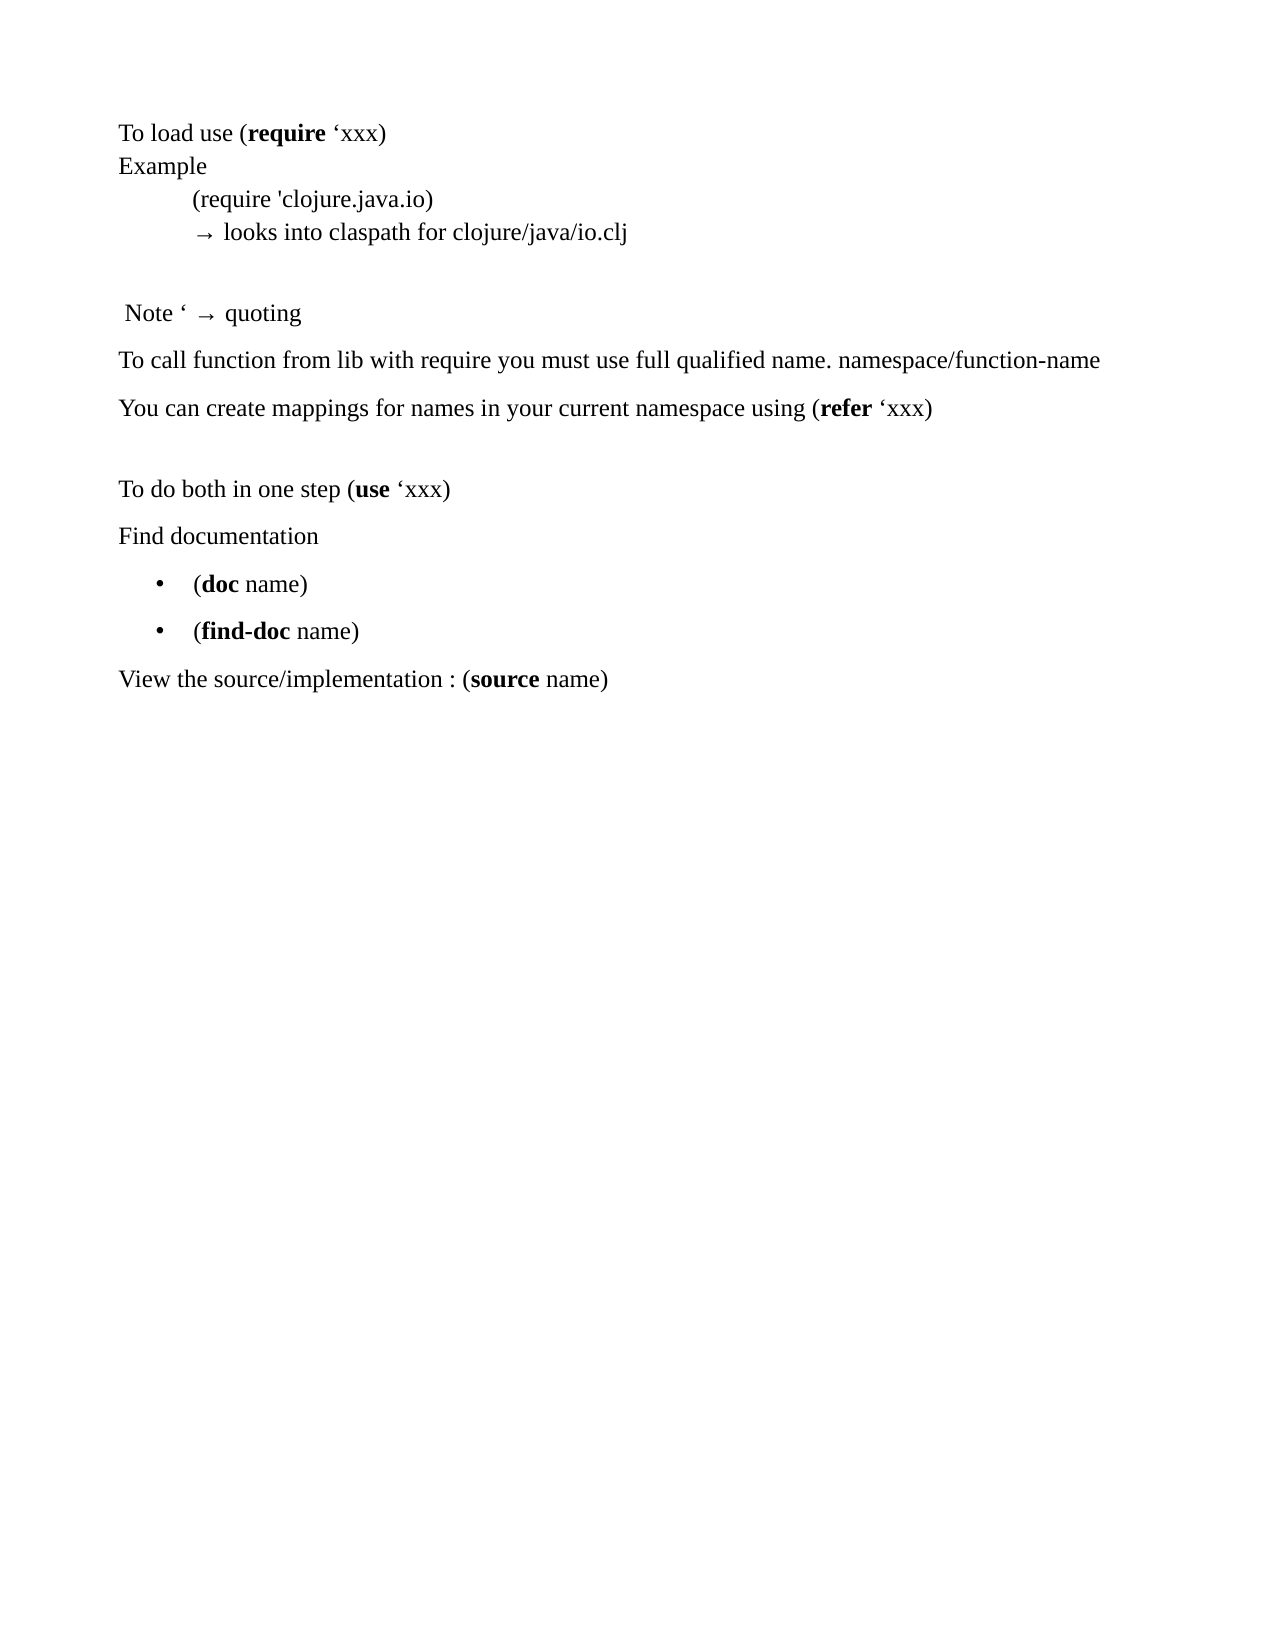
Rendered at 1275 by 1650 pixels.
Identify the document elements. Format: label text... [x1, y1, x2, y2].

text To do both in one step (use ‘xxx) [118, 441, 1157, 502]
list (find-doc name) [156, 616, 1157, 645]
text Note ‘ → quoting [118, 265, 1157, 327]
text To load use (require ‘xxx) Example (require 'clojure.java.io) → looks into claspath for clojure/java/io.clj [118, 118, 1157, 246]
text Find documentation [118, 521, 1157, 550]
text To call function from lib with require you must use full qualified name. namespace/function-name [118, 345, 1157, 374]
text You can create mappings for names in your current namespace using (refer ‘xxx) [118, 393, 1157, 422]
list (doc name) [156, 569, 1157, 598]
text View the source/implementation : (source name) [118, 664, 1157, 693]
